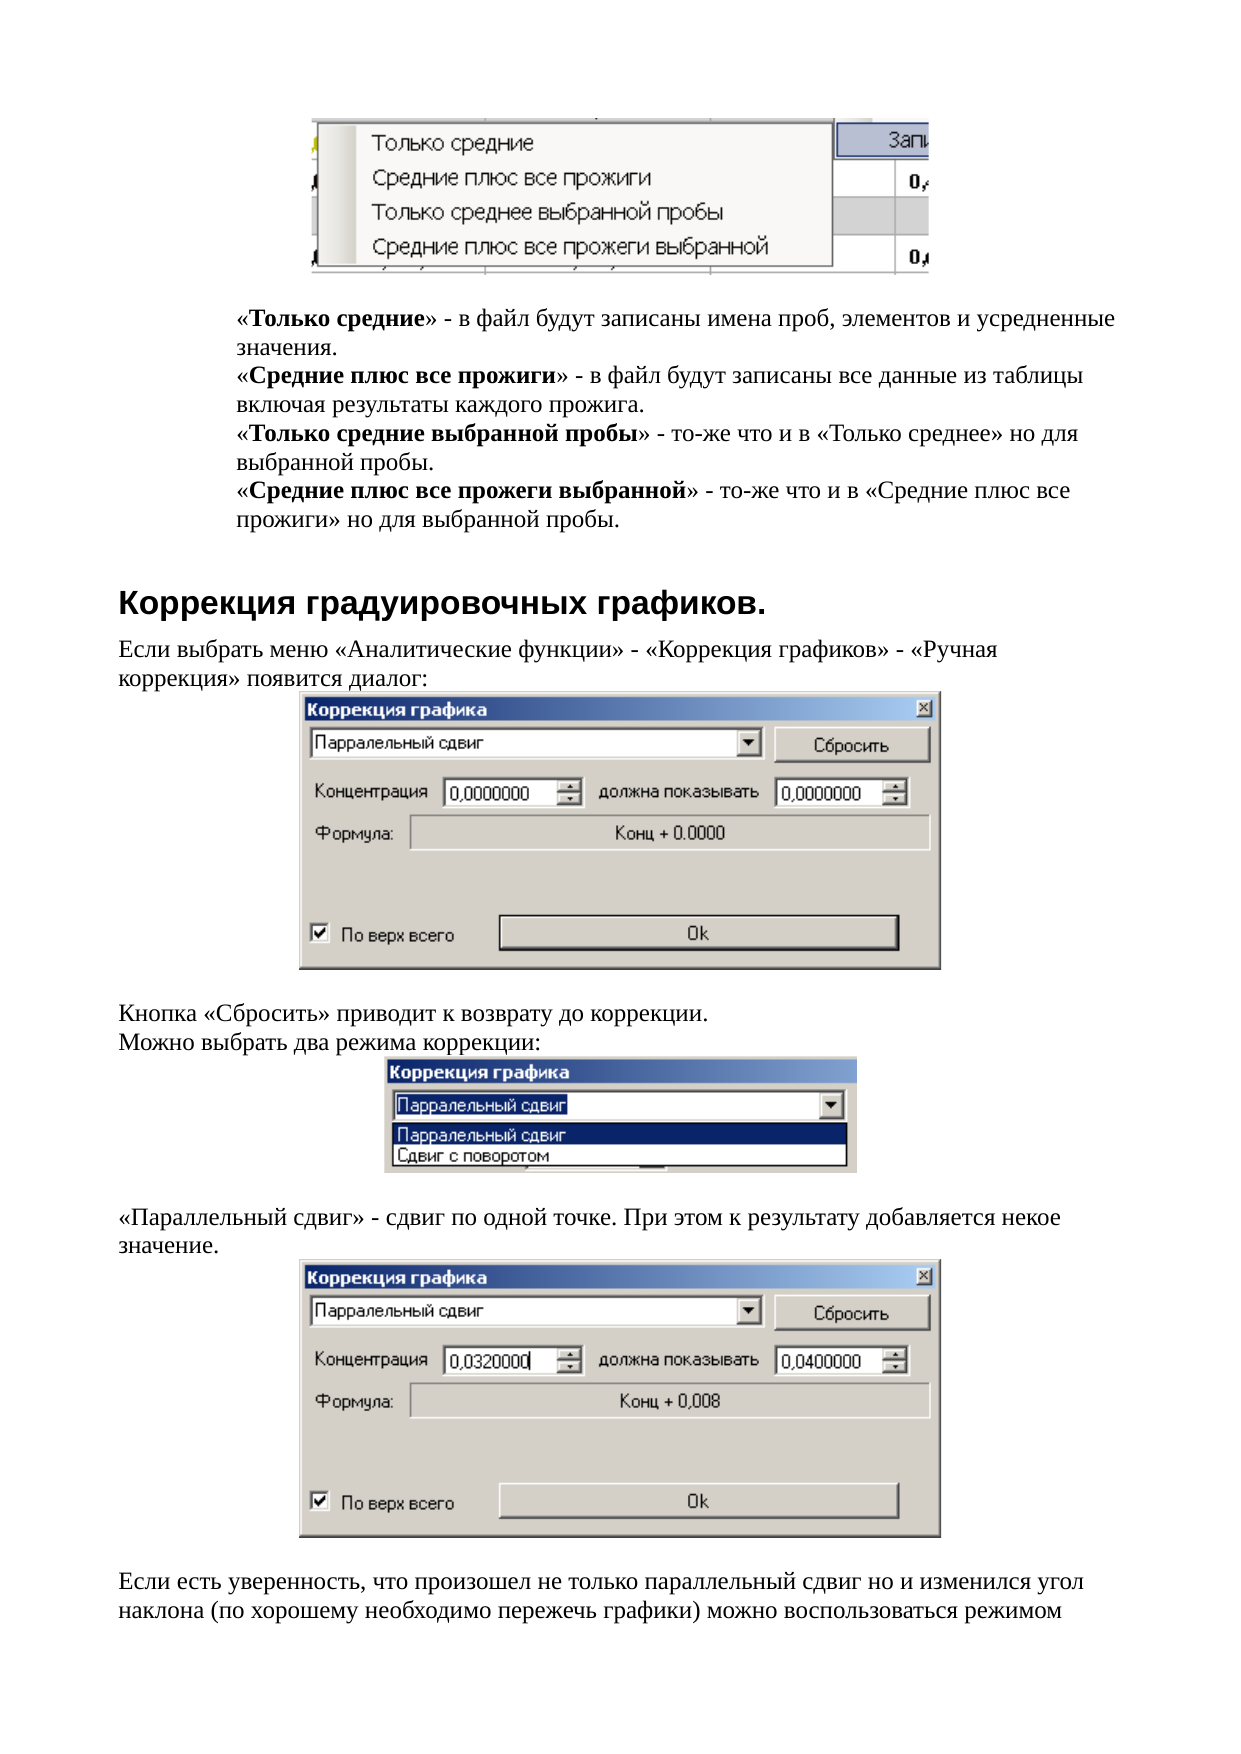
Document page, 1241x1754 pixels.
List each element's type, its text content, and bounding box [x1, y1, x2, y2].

text «Только средние выбранной пробы» - то-же что и в «Только среднее» но для выбранной пробы. [236, 418, 1122, 476]
text Если есть уверенность, что произошел не только параллельный сдвиг но и изменился угол наклона (по хорошему необходимо пережечь графики) можно воспользоваться режимом [118, 1566, 1122, 1623]
text Можно выбрать два режима коррекции: [118, 1027, 1122, 1056]
picture [383, 1055, 857, 1173]
picture [299, 1259, 942, 1538]
text Кнопка «Сбросить» приводит к возврату до коррекции. [118, 998, 1122, 1027]
text «Средние плюс все прожиги» - в файл будут записаны все данные из таблицы включая результаты каждого прожига. [236, 361, 1122, 418]
picture [311, 118, 929, 275]
text «Только средние» - в файл будут записаны имена проб, элементов и усредненные значения. [236, 303, 1122, 361]
subtitle Коррекция градуировочных графиков. [118, 583, 1122, 621]
text Если выбрать меню «Аналитические функции» - «Коррекция графиков» - «Ручная коррекция» появится диалог: [118, 634, 1122, 691]
text «Средние плюс все прожеги выбранной» - то-же что и в «Средние плюс все прожиги» но для выбранной пробы. [236, 476, 1122, 533]
text «Параллельный сдвиг» - сдвиг по одной точке. При этом к результату добавляется некое значение. [118, 1202, 1122, 1259]
picture [299, 691, 942, 970]
